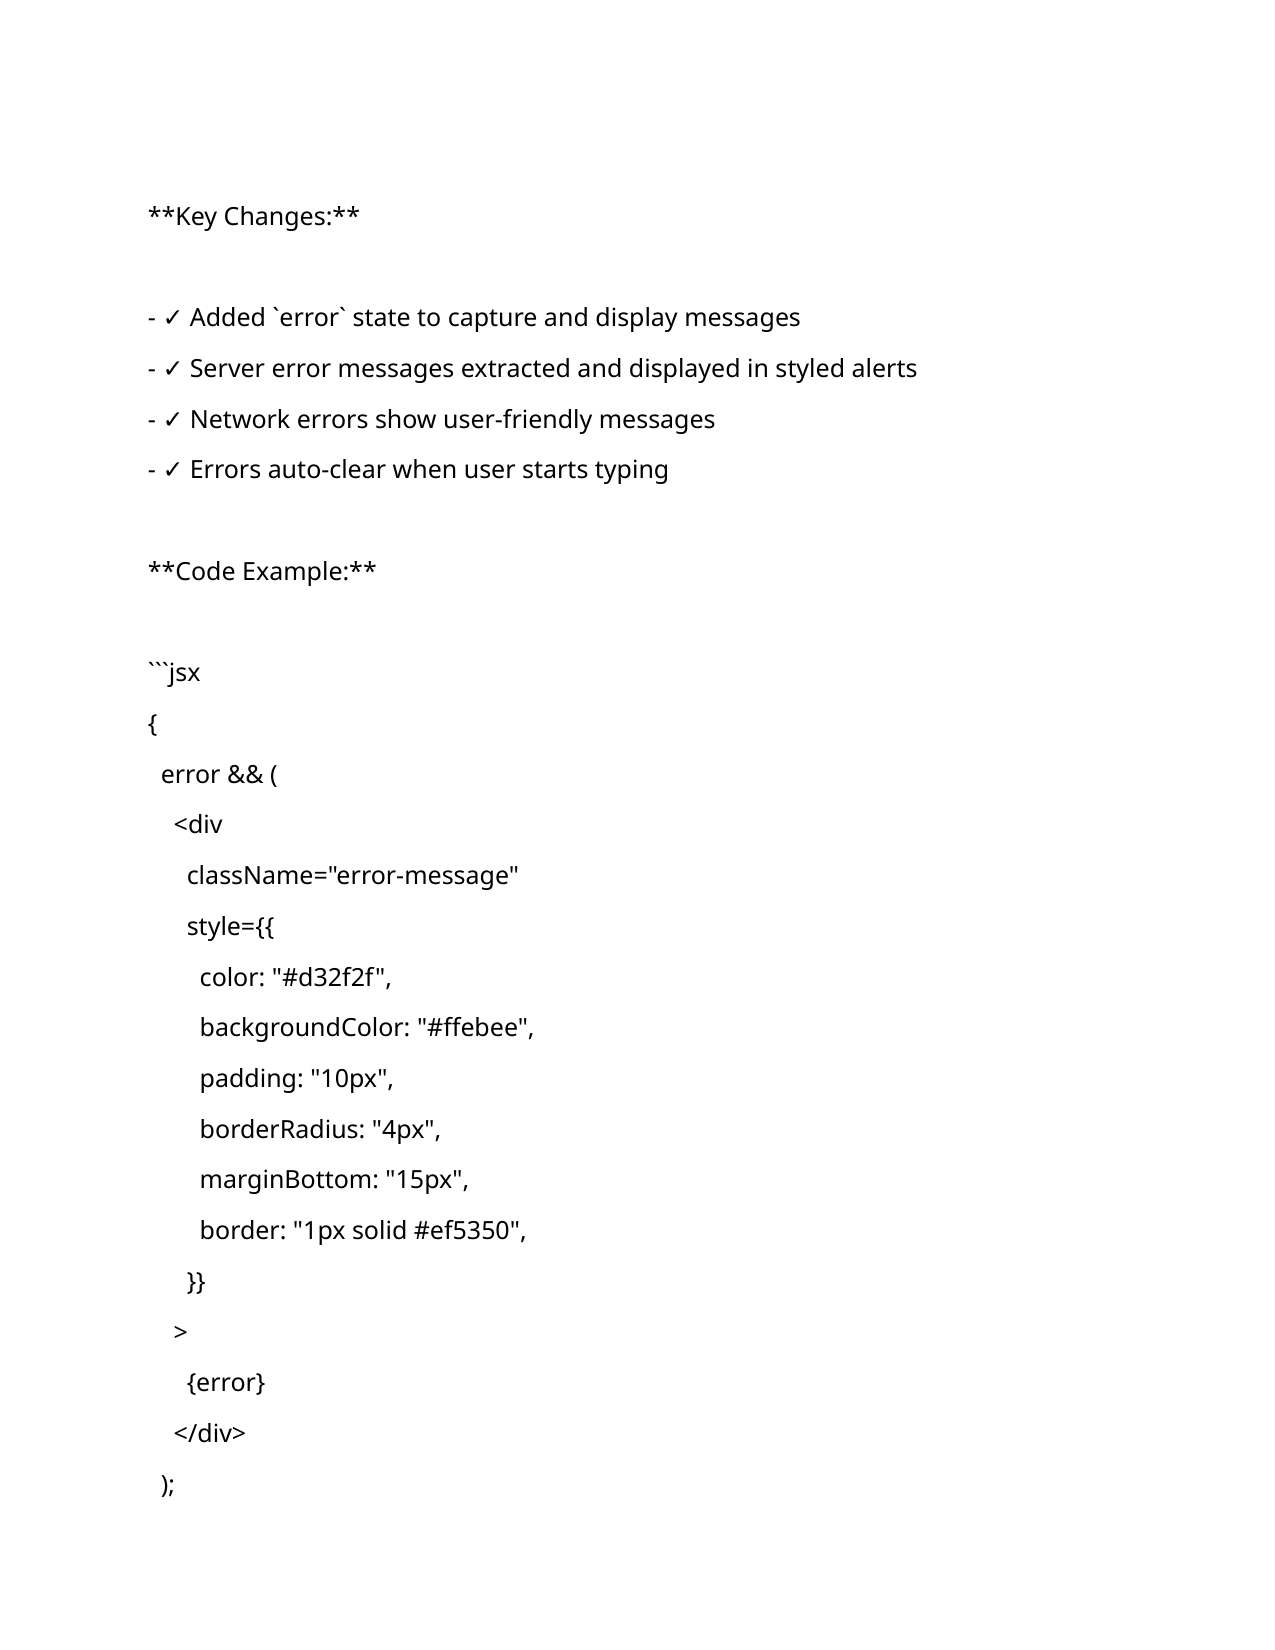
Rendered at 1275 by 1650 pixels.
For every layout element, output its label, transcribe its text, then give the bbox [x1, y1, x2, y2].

text ```jsx [148, 655, 1127, 689]
text className="error-message" [148, 858, 1127, 892]
text backgroundColor: "#ffebee", [148, 1010, 1127, 1044]
text borderRadius: "4px", [148, 1111, 1127, 1146]
text <div [148, 807, 1127, 841]
text - ✓ Server error messages extracted and displayed in styled alerts [148, 351, 1127, 384]
text - ✓ Errors auto-clear when user starts typing [148, 452, 1127, 486]
text color: "#d32f2f", [148, 959, 1127, 993]
text **Key Changes:** [148, 198, 1127, 232]
text marginBottom: "15px", [148, 1162, 1127, 1196]
text ); [148, 1467, 1127, 1501]
text border: "1px solid #ef5350", [148, 1213, 1127, 1247]
text }} [148, 1264, 1127, 1298]
text {error} [148, 1365, 1127, 1399]
text </div> [148, 1416, 1127, 1450]
text error && ( [148, 756, 1127, 790]
text - ✓ Network errors show user-friendly messages [148, 401, 1127, 435]
text - ✓ Added `error` state to capture and display messages [148, 300, 1127, 334]
text { [148, 706, 1127, 740]
text **Code Example:** [148, 553, 1127, 587]
text padding: "10px", [148, 1061, 1127, 1095]
text > [148, 1314, 1127, 1348]
text style={{ [148, 908, 1127, 943]
